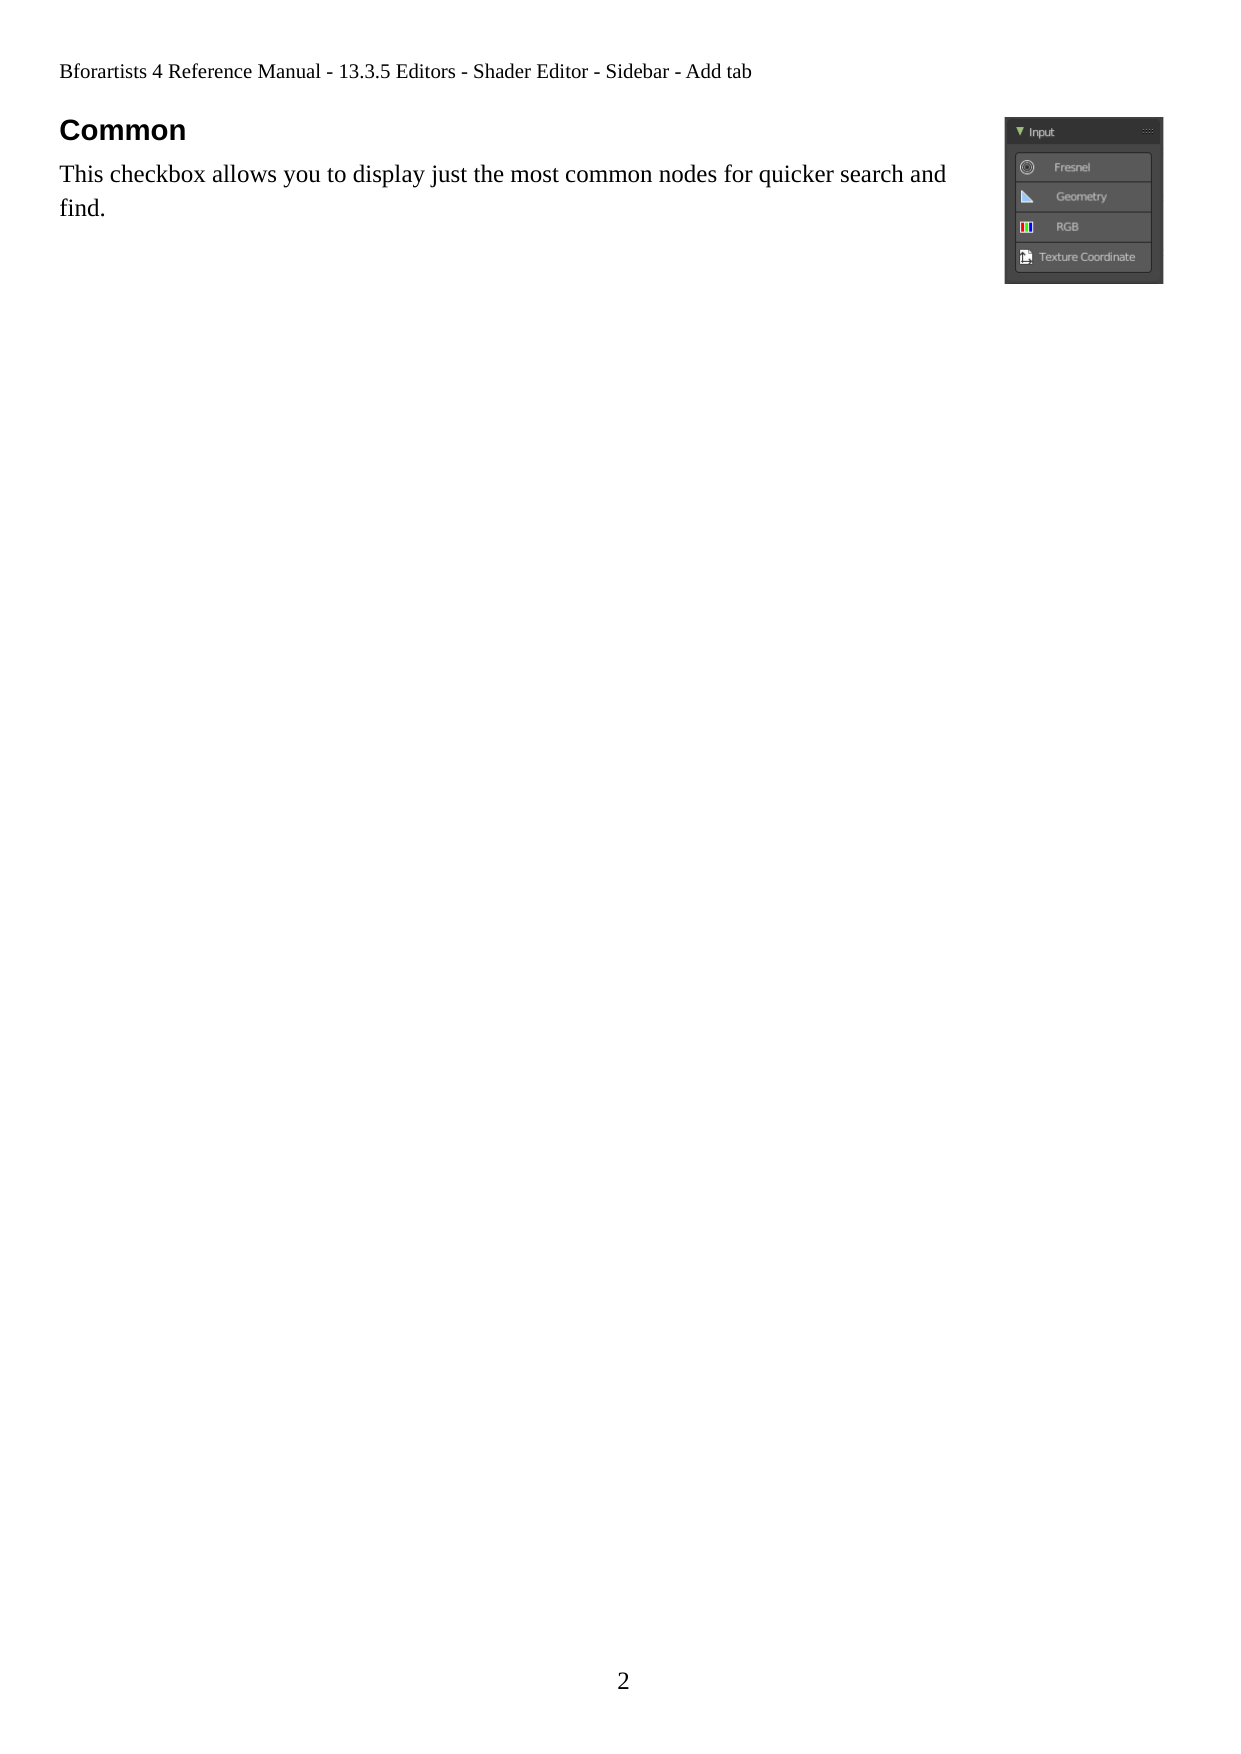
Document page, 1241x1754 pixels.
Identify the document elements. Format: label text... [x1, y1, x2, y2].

picture [1004, 117, 1164, 284]
subtitle Common [59, 113, 1181, 146]
text This checkbox allows you to display just the most common nodes for quicker search and find. [59, 159, 1004, 222]
